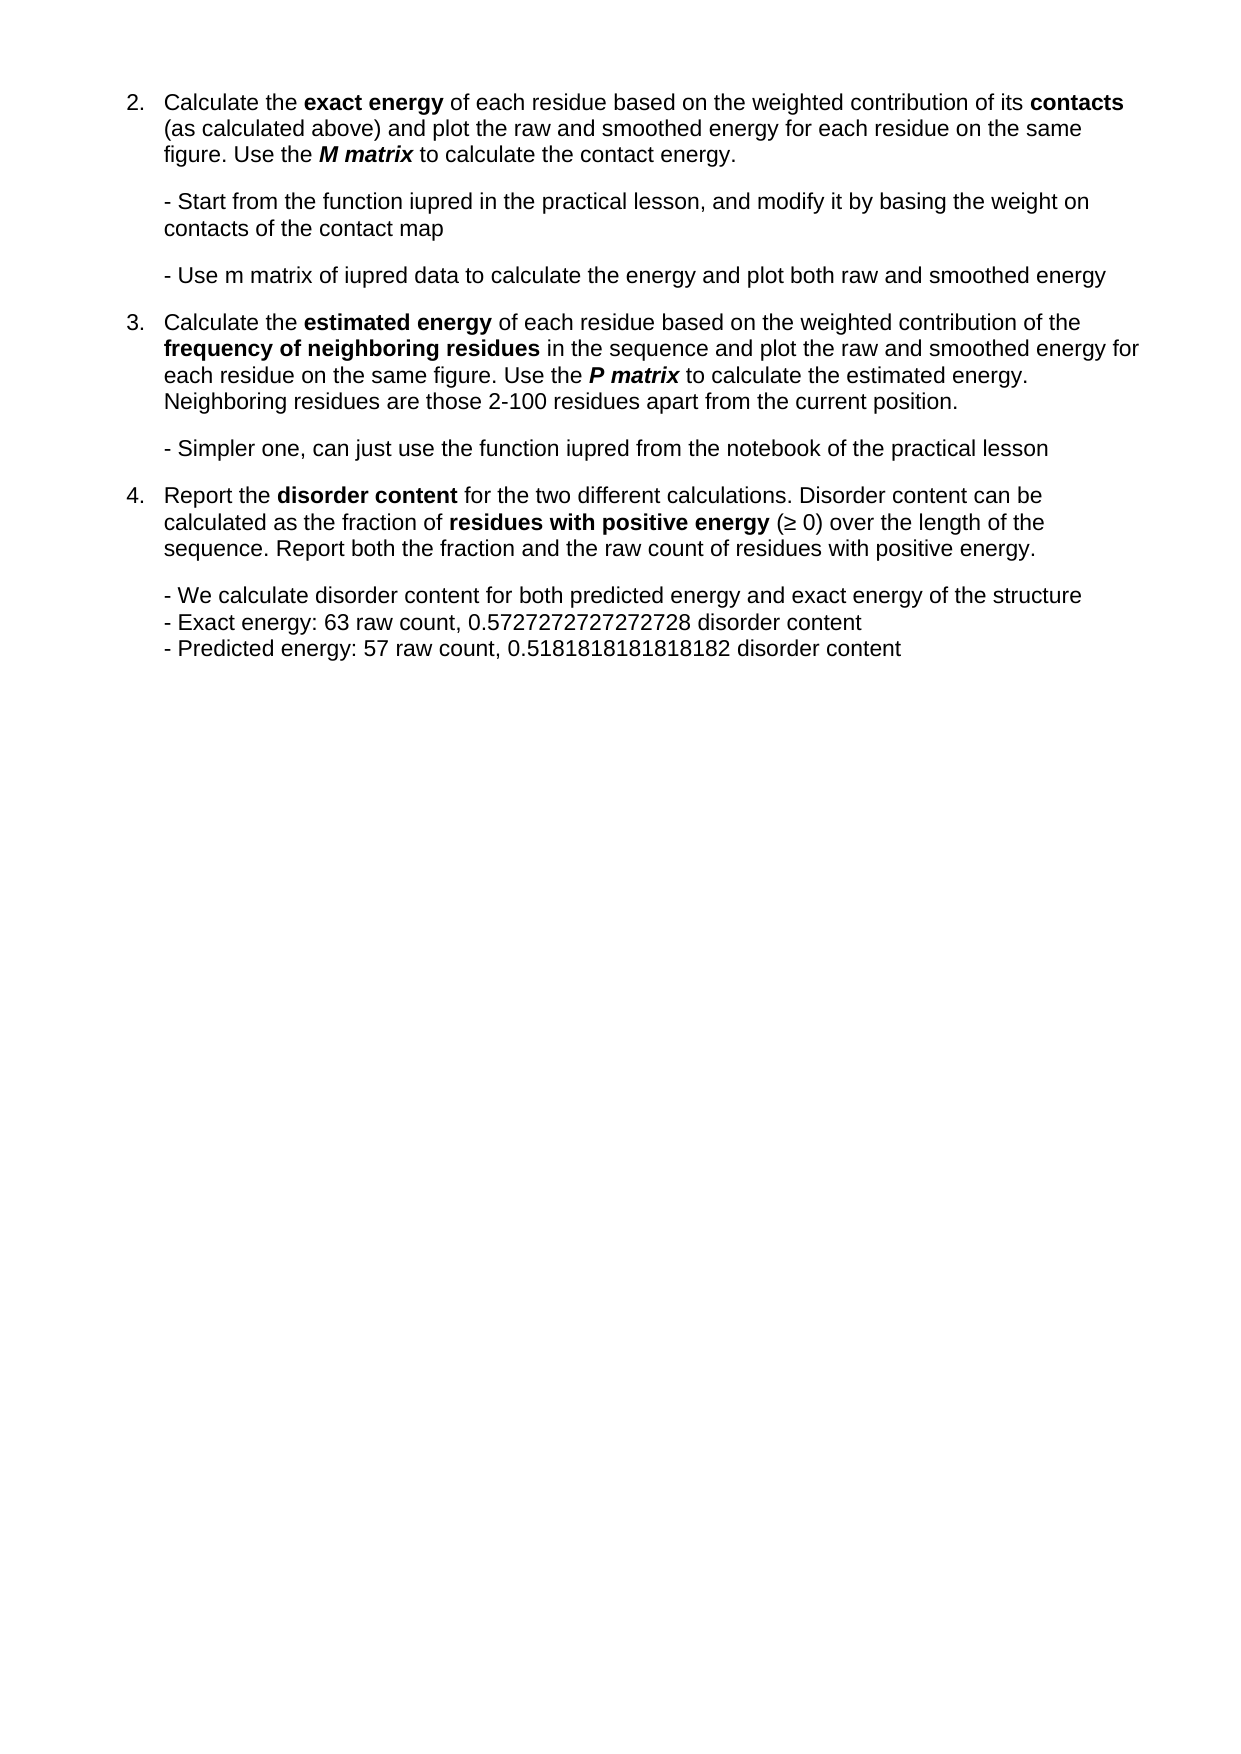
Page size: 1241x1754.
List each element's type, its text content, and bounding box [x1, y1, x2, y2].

list - Simpler one, can just use the function iupred from the notebook of the practical lesson [126, 435, 1152, 462]
list - Use m matrix of iupred data to calculate the energy and plot both raw and smoothed energy [126, 262, 1152, 288]
list Report the disorder content for the two different calculations. Disorder content can be calculated as the fraction of residues with positive energy (≥ 0) over the length of the sequence. Report both the fraction and the raw count of residues with positive energy. [126, 482, 1152, 562]
list - Start from the function iupred in the practical lesson, and modify it by basing the weight on contacts of the contact map [126, 188, 1152, 241]
list Calculate the exact energy of each residue based on the weighted contribution of its contacts (as calculated above) and plot the raw and smoothed energy for each residue on the same figure. Use the M matrix to calculate the contact energy. [126, 88, 1152, 167]
list Calculate the estimated energy of each residue based on the weighted contribution of the frequency of neighboring residues in the sequence and plot the raw and smoothed energy for each residue on the same figure. Use the P matrix to calculate the estimated energy. Neighboring residues are those 2-100 residues apart from the current position. [126, 309, 1152, 414]
list - We calculate disorder content for both predicted energy and exact energy of the structure - Exact energy: 63 raw count, 0.5727272727272728 disorder content - Predicted energy: 57 raw count, 0.5181818181818182 disorder content [126, 582, 1152, 661]
